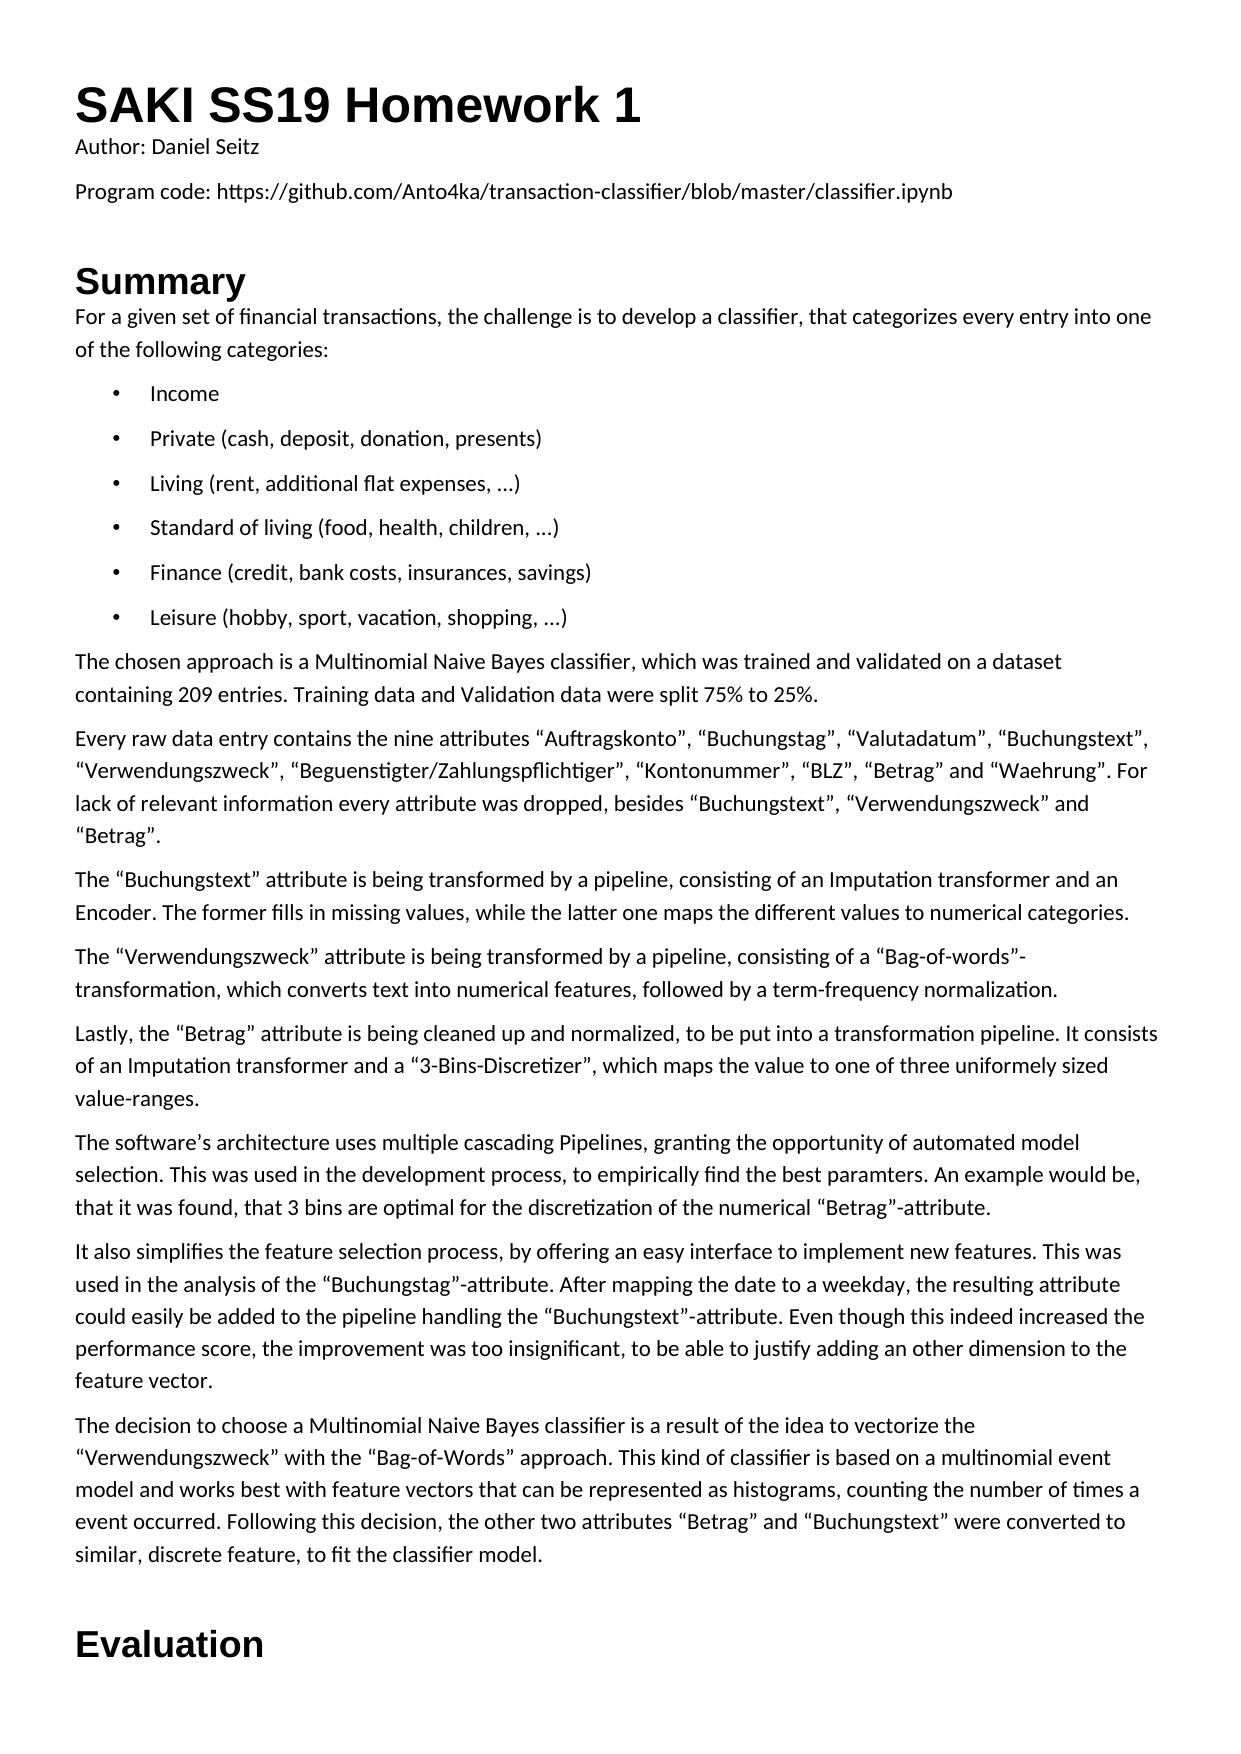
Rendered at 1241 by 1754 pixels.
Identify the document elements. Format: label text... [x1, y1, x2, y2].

text Lastly, the “Betrag” attribute is being cleaned up and normalized, to be put into a transformation pipeline. It consists of an Imputation transformer and a “3-Bins-Discretizer”, which maps the value to one of three uniformely sized value-ranges. [75, 1019, 1165, 1112]
list Leisure (hobby, sport, vacation, shopping, ...) [112, 603, 1165, 631]
list Standard of living (food, health, children, ...) [112, 513, 1165, 541]
list Finance (credit, bank costs, insurances, savings) [112, 558, 1165, 586]
list Income [112, 379, 1165, 407]
text The “Verwendungszweck” attribute is being transformed by a pipeline, consisting of a “Bag-of-words”-transformation, which converts text into numerical features, followed by a term-frequency normalization. [75, 942, 1165, 1003]
subtitle Summary [75, 259, 1165, 302]
list Living (rent, additional flat expenses, ...) [112, 469, 1165, 497]
text Program code: https://github.com/Anto4ka/transaction-classifier/blob/master/classifier.ipynb [75, 177, 1165, 205]
text The chosen approach is a Multinomial Naive Bayes classifier, which was trained and validated on a dataset containing 209 entries. Training data and Validation data were split 75% to 25%. [75, 647, 1165, 708]
text Every raw data entry contains the nine attributes “Auftragskonto”, “Buchungstag”, “Valutadatum”, “Buchungstext”, “Verwendungszweck”, “Beguenstigter/Zahlungspflichtiger”, “Kontonummer”, “BLZ”, “Betrag” and “Waehrung”. For lack of relevant information every attribute was dropped, besides “Buchungstext”, “Verwendungszweck” and “Betrag”. [75, 724, 1165, 849]
text The software’s architecture uses multiple cascading Pipelines, granting the opportunity of automated model selection. This was used in the development process, to empirically find the best paramters. An example would be, that it was found, that 3 bins are optimal for the discretization of the numerical “Betrag”-attribute. [75, 1128, 1165, 1221]
subtitle Evaluation [75, 1622, 1165, 1665]
text For a given set of financial transactions, the challenge is to develop a classifier, that categorizes every entry into one of the following categories: [75, 302, 1165, 363]
text The decision to choose a Multinomial Naive Bayes classifier is a result of the idea to vectorize the “Verwendungszweck” with the “Bag-of-Words” approach. This kind of classifier is based on a multinomial event model and works best with feature vectors that can be represented as histograms, counting the number of times a event occurred. Following this decision, the other two attributes “Betrag” and “Buchungstext” were converted to similar, discrete feature, to fit the classifier model. [75, 1411, 1165, 1568]
text Author: Daniel Seitz [75, 132, 1165, 161]
title SAKI SS19 Homework 1 [75, 75, 1165, 132]
text The “Buchungstext” attribute is being transformed by a pipeline, consisting of an Imputation transformer and an Encoder. The former fills in missing values, while the latter one maps the different values to numerical categories. [75, 866, 1165, 926]
text It also simplifies the feature selection process, by offering an easy interface to implement new features. This was used in the analysis of the “Buchungstag”-attribute. After mapping the date to a weekday, the resulting attribute could easily be added to the pipeline handling the “Buchungstext”-attribute. Even though this indeed increased the performance score, the improvement was too insignificant, to be able to justify adding an other dimension to the feature vector. [75, 1237, 1165, 1394]
list Private (cash, deposit, donation, presents) [112, 424, 1165, 452]
